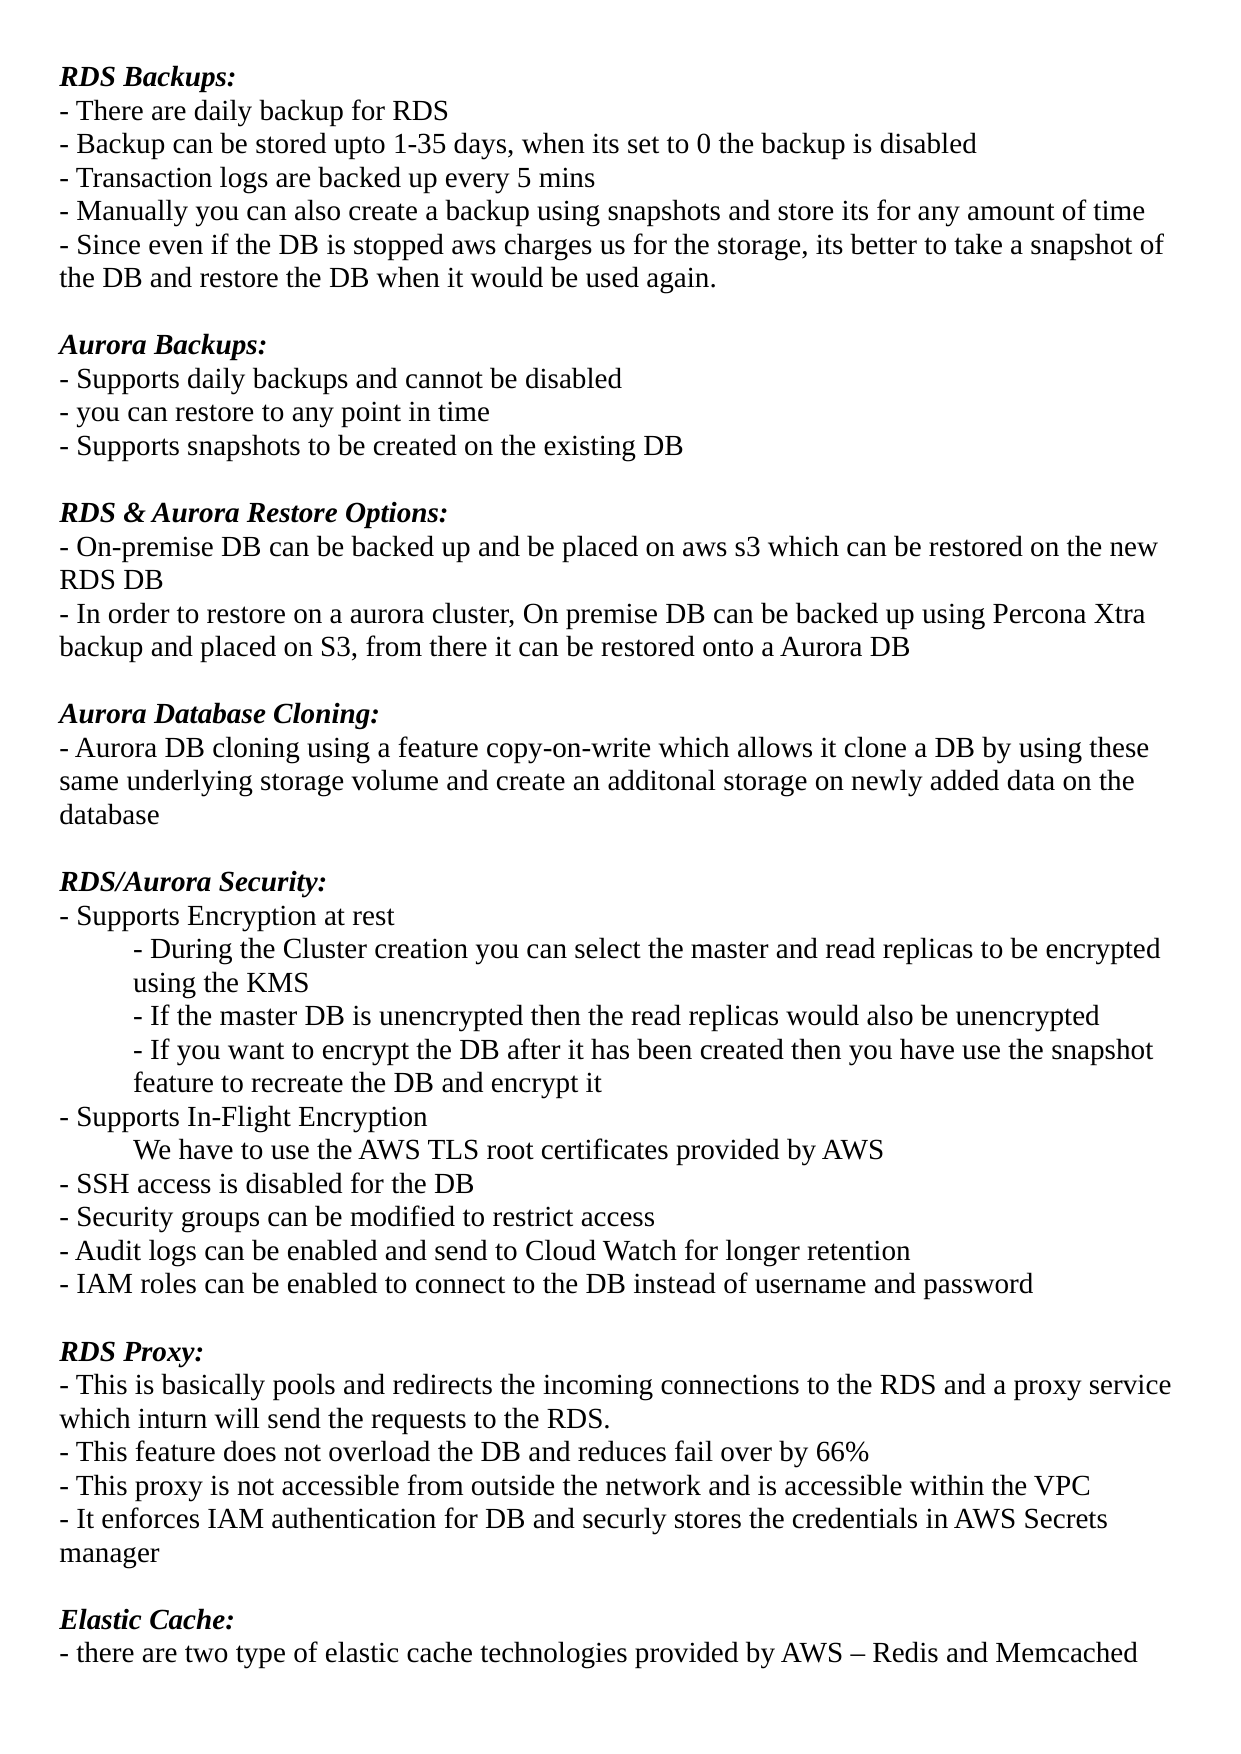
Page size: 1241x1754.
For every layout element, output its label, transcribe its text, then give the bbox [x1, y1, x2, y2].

text - Transaction logs are backed up every 5 mins [59, 160, 1181, 193]
text - Since even if the DB is stopped aws charges us for the storage, its better to take a snapshot of the DB and restore the DB when it would be used again. [59, 227, 1181, 294]
text - On-premise DB can be backed up and be placed on aws s3 which can be restored on the new RDS DB [59, 529, 1181, 596]
text RDS Backups: [59, 59, 1181, 93]
text - Supports snapshots to be created on the existing DB [59, 428, 1181, 462]
text - If the master DB is unencrypted then the read replicas would also be unencrypted [59, 998, 1181, 1032]
text Aurora Backups: [59, 327, 1181, 361]
text - Manually you can also create a backup using snapshots and store its for any amount of time [59, 193, 1181, 227]
text We have to use the AWS TLS root certificates provided by AWS [59, 1132, 1181, 1166]
text Aurora Database Cloning: [59, 696, 1181, 730]
text - Backup can be stored upto 1-35 days, when its set to 0 the backup is disabled [59, 126, 1181, 160]
text Elastic Cache: [59, 1602, 1181, 1636]
text - you can restore to any point in time [59, 394, 1181, 428]
text RDS/Aurora Security: [59, 864, 1181, 898]
text - IAM roles can be enabled to connect to the DB instead of username and password [59, 1267, 1181, 1300]
text - Aurora DB cloning using a feature copy-on-write which allows it clone a DB by using these same underlying storage volume and create an additonal storage on newly added data on the database [59, 730, 1181, 831]
text - If you want to encrypt the DB after it has been created then you have use the snapshot feature to recreate the DB and encrypt it [59, 1032, 1181, 1099]
text RDS Proxy: [59, 1334, 1181, 1367]
text - This feature does not overload the DB and reduces fail over by 66% [59, 1434, 1181, 1468]
text - Supports daily backups and cannot be disabled [59, 361, 1181, 394]
text RDS & Aurora Restore Options: [59, 495, 1181, 529]
text - This proxy is not accessible from outside the network and is accessible within the VPC [59, 1468, 1181, 1501]
text - there are two type of elastic cache technologies provided by AWS – Redis and Memcached [59, 1636, 1181, 1669]
text - Audit logs can be enabled and send to Cloud Watch for longer retention [59, 1233, 1181, 1267]
text - This is basically pools and redirects the incoming connections to the RDS and a proxy service which inturn will send the requests to the RDS. [59, 1367, 1181, 1434]
text - Security groups can be modified to restrict access [59, 1199, 1181, 1233]
text - In order to restore on a aurora cluster, On premise DB can be backed up using Percona Xtra backup and placed on S3, from there it can be restored onto a Aurora DB [59, 596, 1181, 663]
text - There are daily backup for RDS [59, 93, 1181, 126]
text - SSH access is disabled for the DB [59, 1166, 1181, 1199]
text - It enforces IAM authentication for DB and securly stores the credentials in AWS Secrets manager [59, 1501, 1181, 1568]
text - During the Cluster creation you can select the master and read replicas to be encrypted using the KMS [59, 931, 1181, 998]
text - Supports Encryption at rest [59, 898, 1181, 931]
text - Supports In-Flight Encryption [59, 1099, 1181, 1132]
